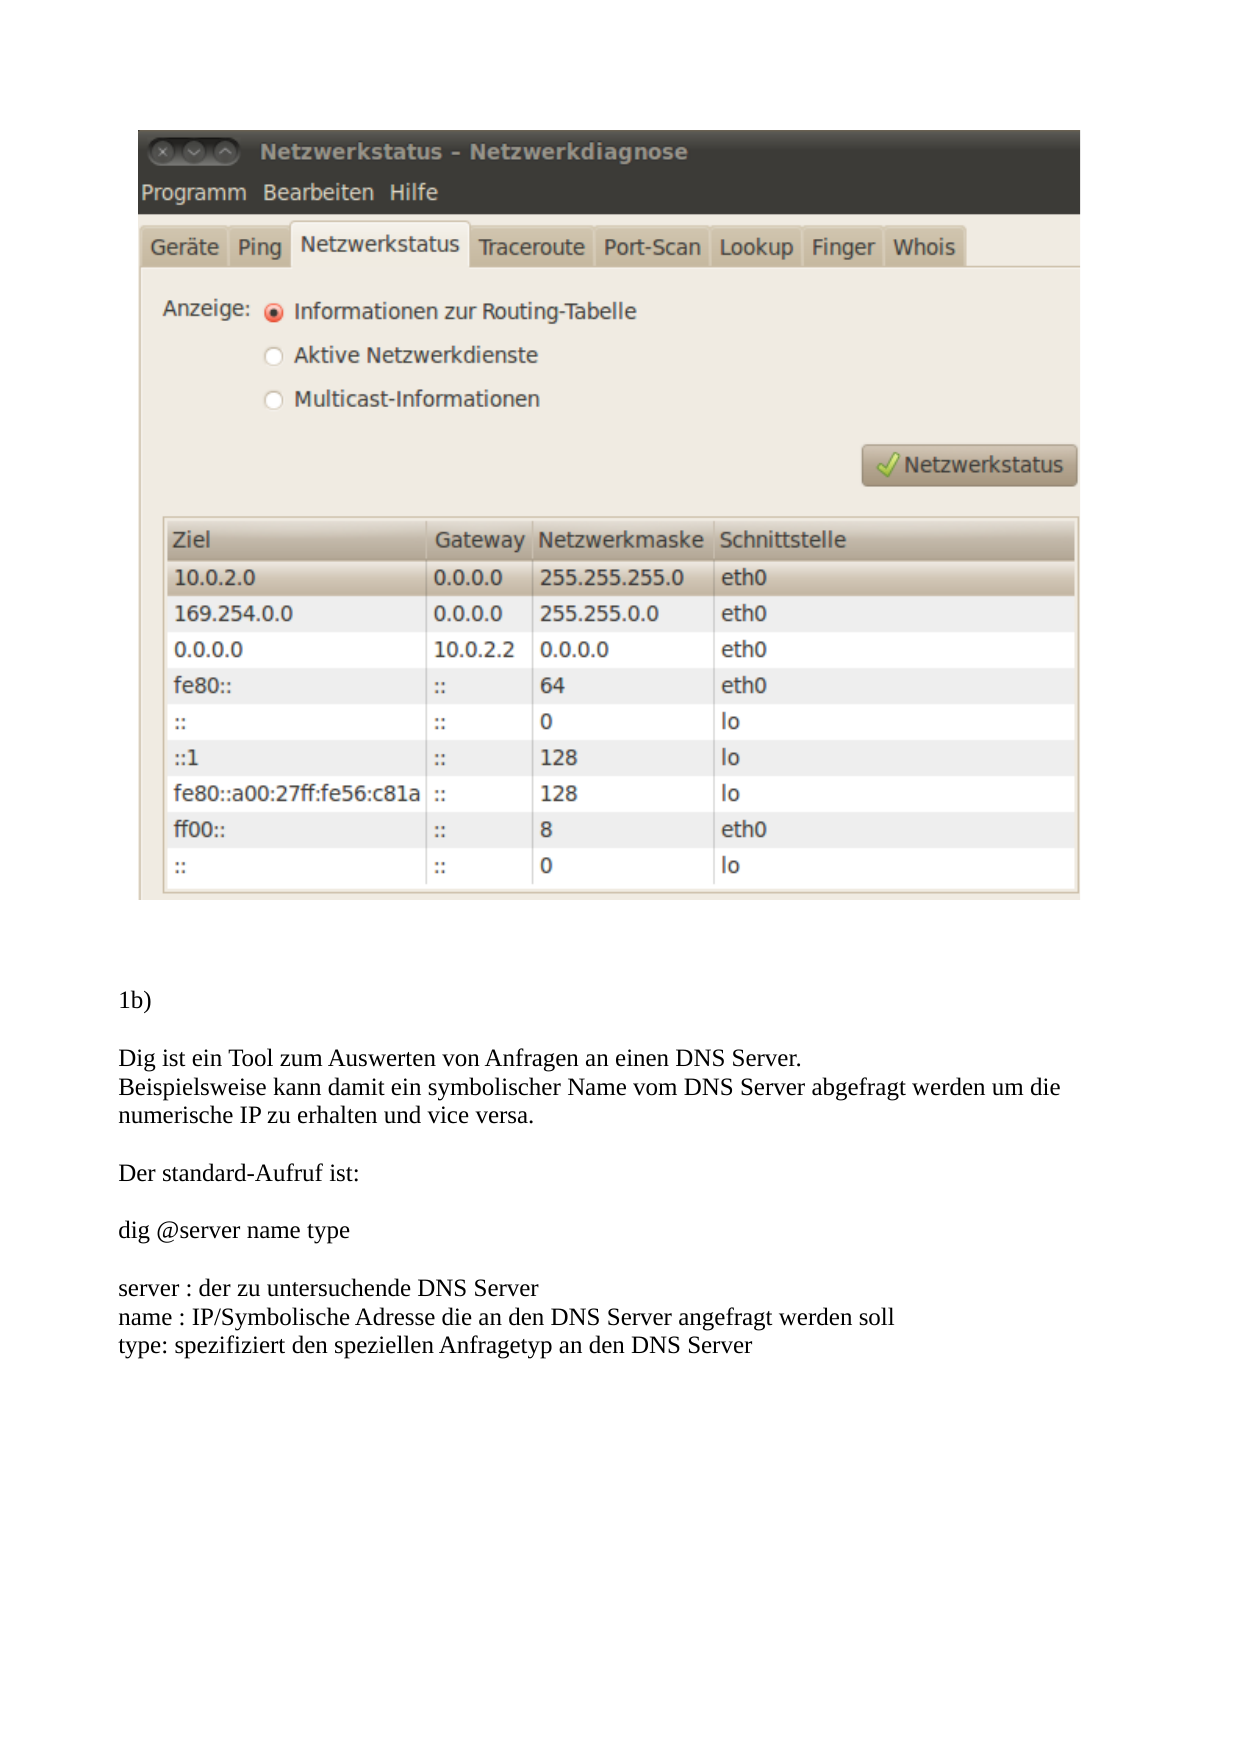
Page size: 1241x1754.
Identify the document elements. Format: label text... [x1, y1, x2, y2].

picture [138, 130, 1081, 900]
text Beispielsweise kann damit ein symbolischer Name vom DNS Server abgefragt werden um die numerische IP zu erhalten und vice versa. [118, 1072, 1122, 1129]
text server : der zu untersuchende DNS Server [118, 1273, 1122, 1302]
text dig @server name type [118, 1216, 1122, 1244]
text Der standard-Aufruf ist: [118, 1158, 1122, 1187]
text name : IP/Symbolische Adresse die an den DNS Server angefragt werden soll [118, 1302, 1122, 1331]
text 1b) [118, 986, 1122, 1014]
text type: spezifiziert den speziellen Anfragetyp an den DNS Server [118, 1331, 1122, 1359]
text Dig ist ein Tool zum Auswerten von Anfragen an einen DNS Server. [118, 1043, 1122, 1072]
